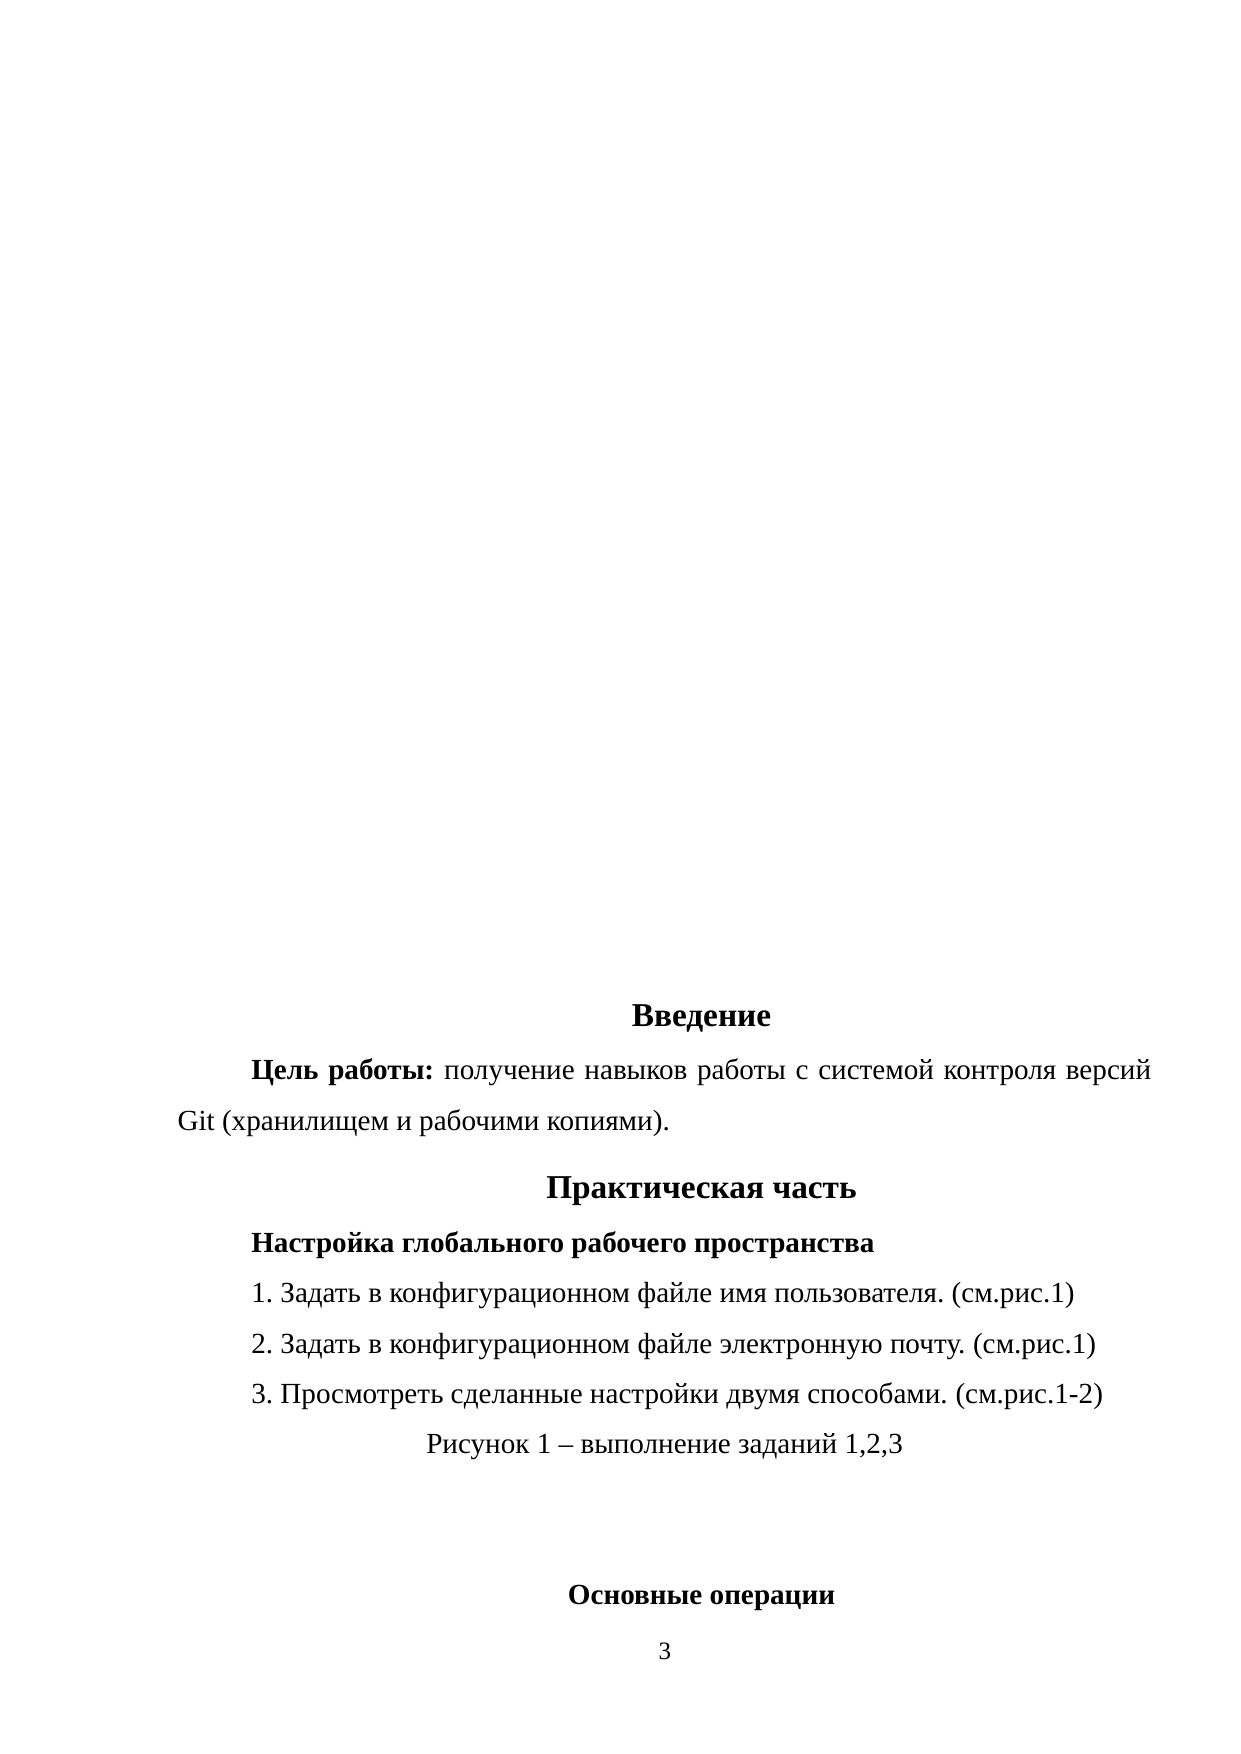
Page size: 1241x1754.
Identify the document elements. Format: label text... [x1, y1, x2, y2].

text Рисунок 1 – выполнение заданий 1,2,3 [177, 1426, 1152, 1460]
subtitle Практическая часть [177, 1168, 1152, 1206]
subtitle Введение [177, 995, 1152, 1033]
text 1. Задать в конфигурационном файле имя пользователя. (см.рис.1) [177, 1276, 1152, 1309]
text Цель работы: получение навыков работы с системой контроля версий Git (хранилищем и рабочими копиями). [177, 1052, 1152, 1136]
text 3. Просмотреть сделанные настройки двумя способами. (см.рис.1-2) [177, 1376, 1152, 1410]
text 2. Задать в конфигурационном файле электронную почту. (см.рис.1) [177, 1326, 1152, 1359]
text Основные операции [177, 1577, 1152, 1611]
text Настройка глобального рабочего пространства [177, 1225, 1152, 1259]
